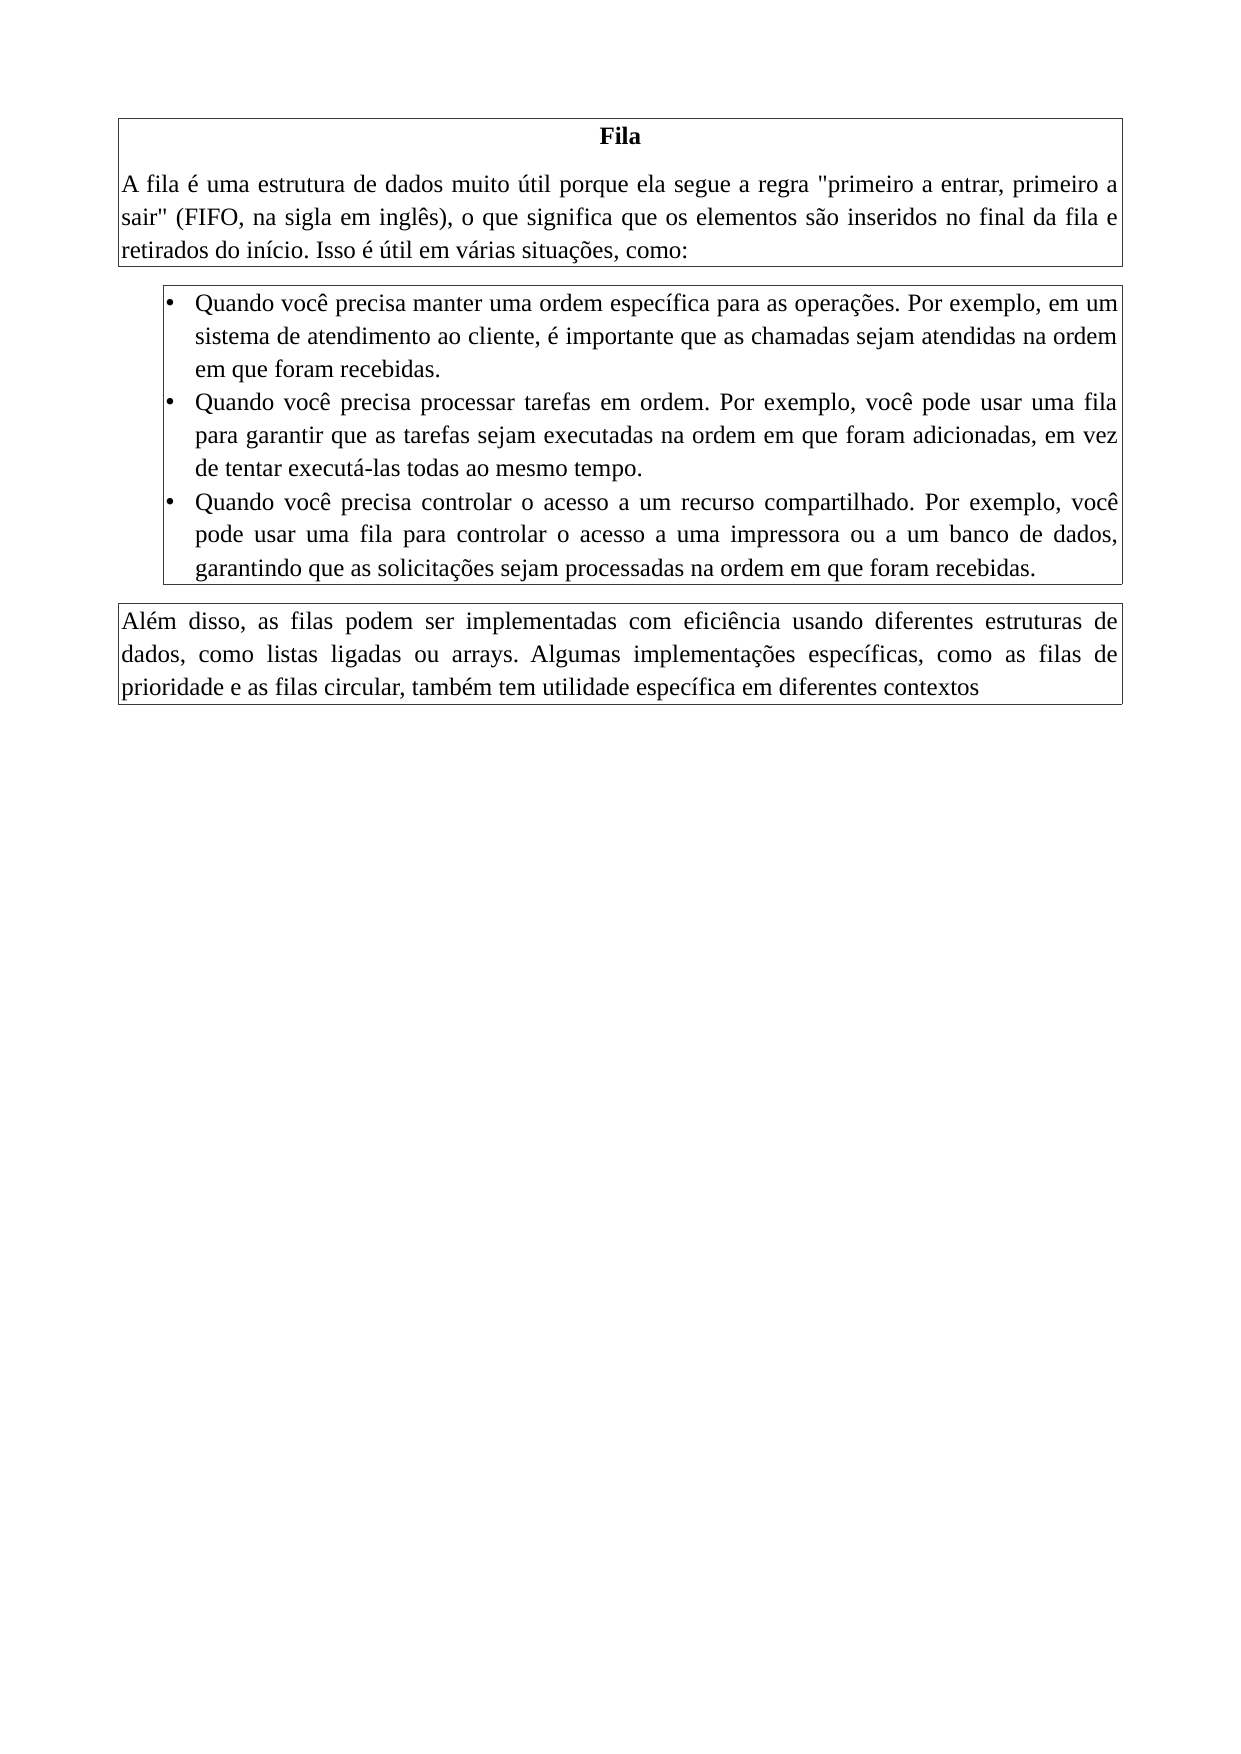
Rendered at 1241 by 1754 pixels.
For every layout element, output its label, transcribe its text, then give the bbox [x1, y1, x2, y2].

list Quando você precisa controlar o acesso a um recurso compartilhado. Por exemplo, você pode usar uma fila para controlar o acesso a uma impressora ou a um banco de dados, garantindo que as solicitações sejam processadas na ordem em que foram recebidas. [164, 483, 1122, 584]
text Fila [119, 119, 1122, 150]
list Quando você precisa manter uma ordem específica para as operações. Por exemplo, em um sistema de atendimento ao cliente, é importante que as chamadas sejam atendidas na ordem em que foram recebidas. [164, 286, 1122, 383]
text Além disso, as filas podem ser implementadas com eficiência usando diferentes estruturas de dados, como listas ligadas ou arrays. Algumas implementações específicas, como as filas de prioridade e as filas circular, também tem utilidade específica em diferentes contextos [119, 604, 1122, 704]
list Quando você precisa processar tarefas em ordem. Por exemplo, você pode usar uma fila para garantir que as tarefas sejam executadas na ordem em que foram adicionadas, em vez de tentar executá-las todas ao mesmo tempo. [164, 384, 1122, 482]
text A fila é uma estrutura de dados muito útil porque ela segue a regra "primeiro a entrar, primeiro a sair" (FIFO, na sigla em inglês), o que significa que os elementos são inseridos no final da fila e retirados do início. Isso é útil em várias situações, como: [119, 166, 1122, 266]
